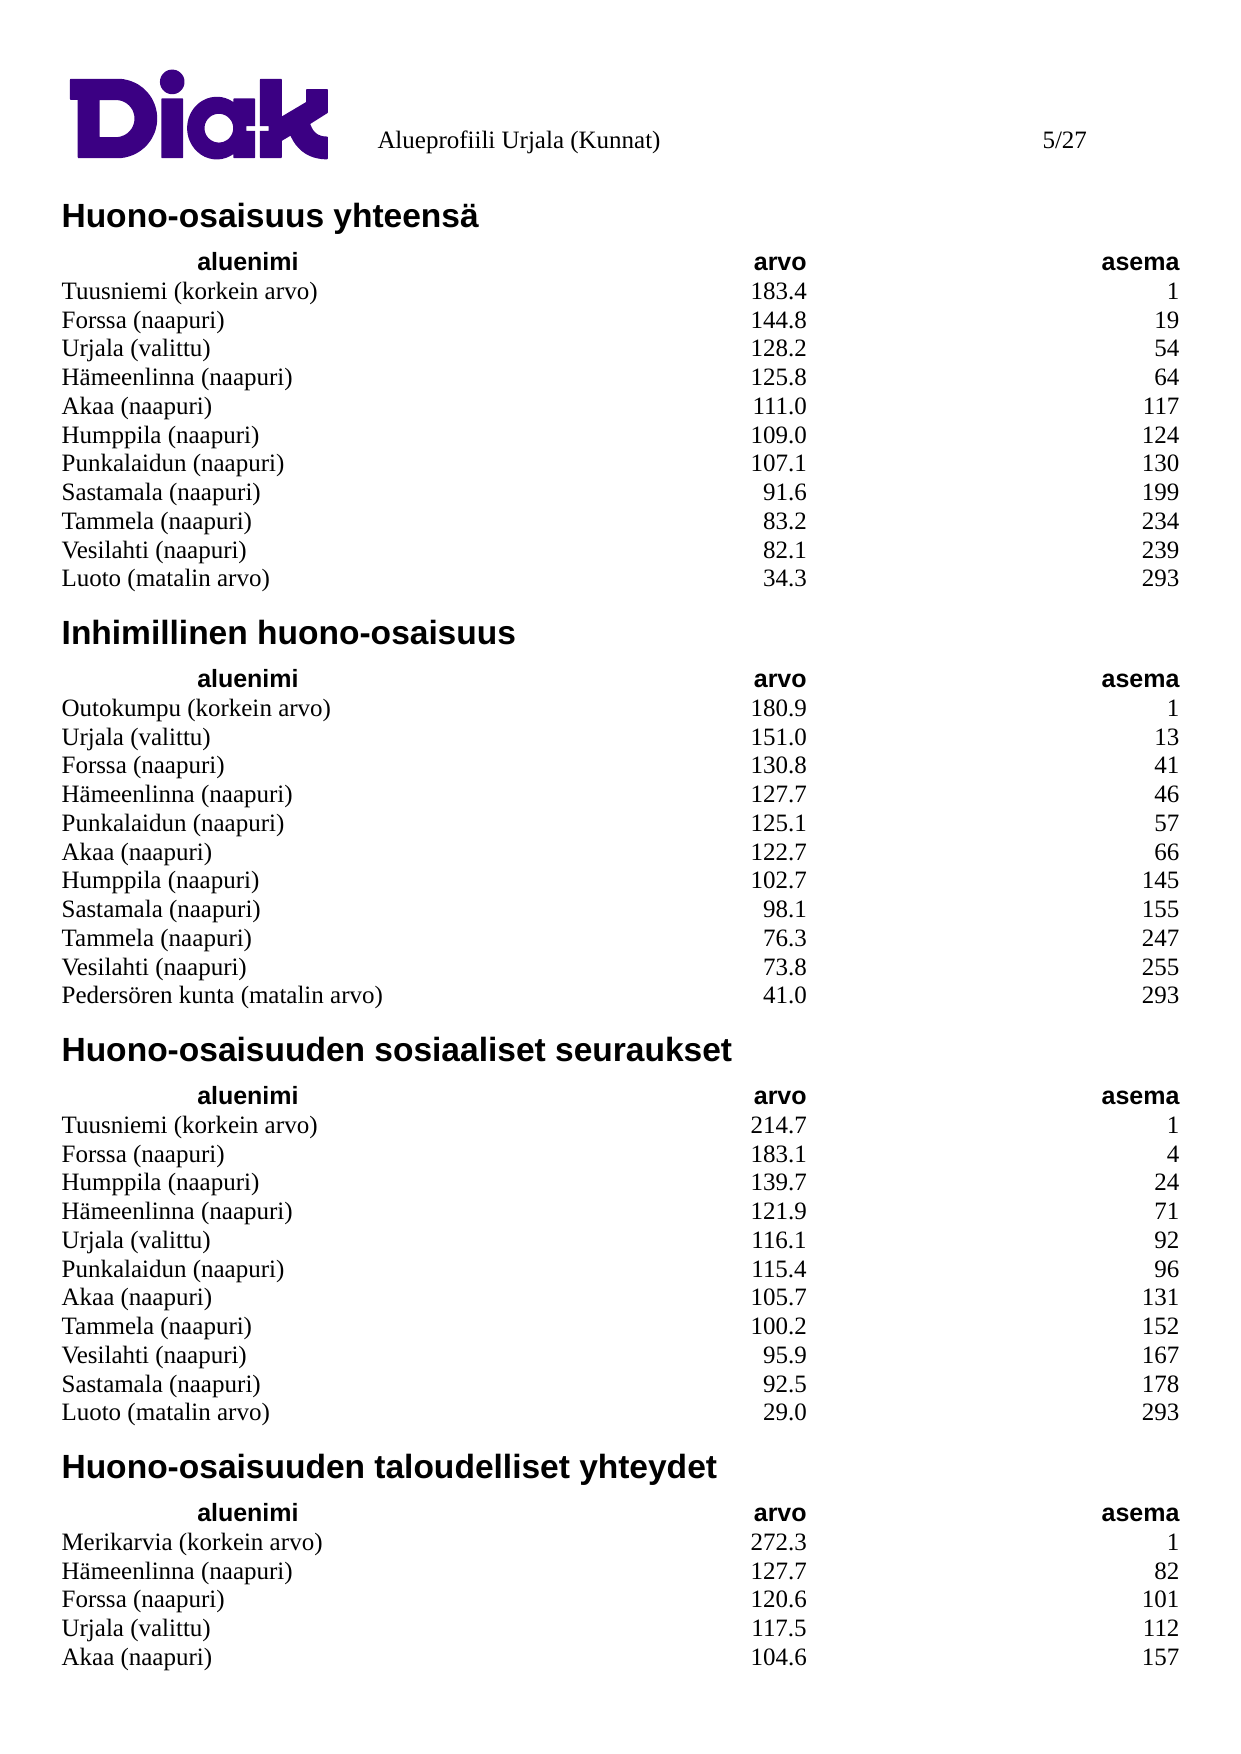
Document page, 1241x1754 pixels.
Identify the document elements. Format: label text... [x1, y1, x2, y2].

table_cell Hämeenlinna (naapuri) [61, 1196, 434, 1225]
table_cell Urjala (valittu) [61, 1613, 434, 1642]
table_cell 96 [806, 1254, 1179, 1282]
table_cell 117 [806, 391, 1179, 420]
table_cell Urjala (valittu) [61, 1225, 434, 1254]
table_cell Tuusniemi (korkein arvo) [61, 276, 434, 305]
table_cell 4 [806, 1139, 1179, 1167]
table_cell 64 [806, 362, 1179, 391]
table_cell 66 [806, 837, 1179, 866]
table_cell Humppila (naapuri) [61, 866, 434, 894]
table_cell Forssa (naapuri) [61, 751, 434, 779]
table_cell Tuusniemi (korkein arvo) [61, 1110, 434, 1139]
table_cell 1 [806, 1110, 1179, 1139]
table_cell 157 [806, 1642, 1179, 1671]
table_cell 120.6 [434, 1585, 806, 1613]
table_cell 1 [806, 693, 1179, 722]
table_cell Hämeenlinna (naapuri) [61, 779, 434, 808]
table_cell 293 [806, 1398, 1179, 1426]
table_cell 128.2 [434, 334, 806, 362]
table_cell 127.7 [434, 1556, 806, 1584]
table_cell Sastamala (naapuri) [61, 477, 434, 506]
table_cell Akaa (naapuri) [61, 1642, 434, 1671]
table_cell 101 [806, 1585, 1179, 1613]
table_cell 145 [806, 866, 1179, 894]
table_cell 125.1 [434, 808, 806, 837]
table_header arvo [434, 1498, 806, 1527]
table_cell 98.1 [434, 894, 806, 923]
table_cell Urjala (valittu) [61, 722, 434, 751]
table_cell Vesilahti (naapuri) [61, 535, 434, 563]
table_cell 131 [806, 1283, 1179, 1311]
table_header asema [806, 247, 1179, 276]
table_cell Sastamala (naapuri) [61, 1369, 434, 1397]
table_cell Punkalaidun (naapuri) [61, 808, 434, 837]
table_cell 112 [806, 1613, 1179, 1642]
table_header arvo [434, 1081, 806, 1110]
table_cell 214.7 [434, 1110, 806, 1139]
subtitle Huono-osaisuuden sosiaaliset seuraukset [61, 1030, 1179, 1069]
table_cell Merikarvia (korkein arvo) [61, 1527, 434, 1556]
subtitle Inhimillinen huono-osaisuus [61, 613, 1179, 652]
table_cell 199 [806, 477, 1179, 506]
table_cell 247 [806, 923, 1179, 952]
table_cell 121.9 [434, 1196, 806, 1225]
table_cell Forssa (naapuri) [61, 1585, 434, 1613]
table_cell Vesilahti (naapuri) [61, 1340, 434, 1369]
table_cell Humppila (naapuri) [61, 1168, 434, 1196]
table_cell 76.3 [434, 923, 806, 952]
table_header aluenimi [61, 247, 434, 276]
table_cell 100.2 [434, 1311, 806, 1340]
table_cell 115.4 [434, 1254, 806, 1282]
table_cell Tammela (naapuri) [61, 1311, 434, 1340]
table_cell 92.5 [434, 1369, 806, 1397]
table_cell Hämeenlinna (naapuri) [61, 362, 434, 391]
table_cell 107.1 [434, 449, 806, 477]
table_cell 116.1 [434, 1225, 806, 1254]
table_cell 1 [806, 1527, 1179, 1556]
table_cell 151.0 [434, 722, 806, 751]
table_cell 34.3 [434, 564, 806, 592]
table_cell 102.7 [434, 866, 806, 894]
table_cell 41 [806, 751, 1179, 779]
table_cell 130.8 [434, 751, 806, 779]
table_cell 239 [806, 535, 1179, 563]
table_header asema [806, 1498, 1179, 1527]
table_header aluenimi [61, 664, 434, 693]
table_header asema [806, 1081, 1179, 1110]
table_cell Humppila (naapuri) [61, 420, 434, 448]
table_cell Forssa (naapuri) [61, 305, 434, 333]
table_header arvo [434, 664, 806, 693]
table_cell 1 [806, 276, 1179, 305]
table_cell Punkalaidun (naapuri) [61, 449, 434, 477]
table_cell 95.9 [434, 1340, 806, 1369]
table_cell 272.3 [434, 1527, 806, 1556]
table_cell 178 [806, 1369, 1179, 1397]
table_cell Tammela (naapuri) [61, 923, 434, 952]
table_cell 124 [806, 420, 1179, 448]
table_cell 13 [806, 722, 1179, 751]
table_cell 105.7 [434, 1283, 806, 1311]
table_cell 54 [806, 334, 1179, 362]
table_cell 155 [806, 894, 1179, 923]
table_cell 19 [806, 305, 1179, 333]
subtitle Huono-osaisuus yhteensä [61, 196, 1179, 235]
table_header aluenimi [61, 1081, 434, 1110]
table_cell 92 [806, 1225, 1179, 1254]
table_cell 144.8 [434, 305, 806, 333]
table_cell 83.2 [434, 506, 806, 535]
table_cell 29.0 [434, 1398, 806, 1426]
table_cell 41.0 [434, 981, 806, 1009]
table_cell Outokumpu (korkein arvo) [61, 693, 434, 722]
table_header arvo [434, 247, 806, 276]
table_cell Pedersören kunta (matalin arvo) [61, 981, 434, 1009]
table_cell 104.6 [434, 1642, 806, 1671]
table_cell Luoto (matalin arvo) [61, 564, 434, 592]
table_cell Sastamala (naapuri) [61, 894, 434, 923]
table_cell 167 [806, 1340, 1179, 1369]
table_cell 82 [806, 1556, 1179, 1584]
table_cell Forssa (naapuri) [61, 1139, 434, 1167]
table_cell 180.9 [434, 693, 806, 722]
table_cell Vesilahti (naapuri) [61, 952, 434, 981]
table_cell 111.0 [434, 391, 806, 420]
table_cell Akaa (naapuri) [61, 1283, 434, 1311]
table_cell Tammela (naapuri) [61, 506, 434, 535]
table_cell 82.1 [434, 535, 806, 563]
table_cell 71 [806, 1196, 1179, 1225]
subtitle Huono-osaisuuden taloudelliset yhteydet [61, 1447, 1179, 1486]
table_cell 109.0 [434, 420, 806, 448]
table_header asema [806, 664, 1179, 693]
table_cell 130 [806, 449, 1179, 477]
table_cell 293 [806, 981, 1179, 1009]
table_cell 57 [806, 808, 1179, 837]
table_header aluenimi [61, 1498, 434, 1527]
table_cell 183.4 [434, 276, 806, 305]
table_cell Hämeenlinna (naapuri) [61, 1556, 434, 1584]
table_cell 293 [806, 564, 1179, 592]
table_cell 234 [806, 506, 1179, 535]
table_cell 125.8 [434, 362, 806, 391]
table_cell 152 [806, 1311, 1179, 1340]
table_cell 122.7 [434, 837, 806, 866]
table_cell 91.6 [434, 477, 806, 506]
table_cell 183.1 [434, 1139, 806, 1167]
table_cell Punkalaidun (naapuri) [61, 1254, 434, 1282]
table_cell 255 [806, 952, 1179, 981]
table_cell 117.5 [434, 1613, 806, 1642]
table_cell 139.7 [434, 1168, 806, 1196]
table_cell Luoto (matalin arvo) [61, 1398, 434, 1426]
table_cell 46 [806, 779, 1179, 808]
table_cell 73.8 [434, 952, 806, 981]
table_cell Akaa (naapuri) [61, 391, 434, 420]
table_cell 24 [806, 1168, 1179, 1196]
table_cell Urjala (valittu) [61, 334, 434, 362]
table_cell 127.7 [434, 779, 806, 808]
table_cell Akaa (naapuri) [61, 837, 434, 866]
